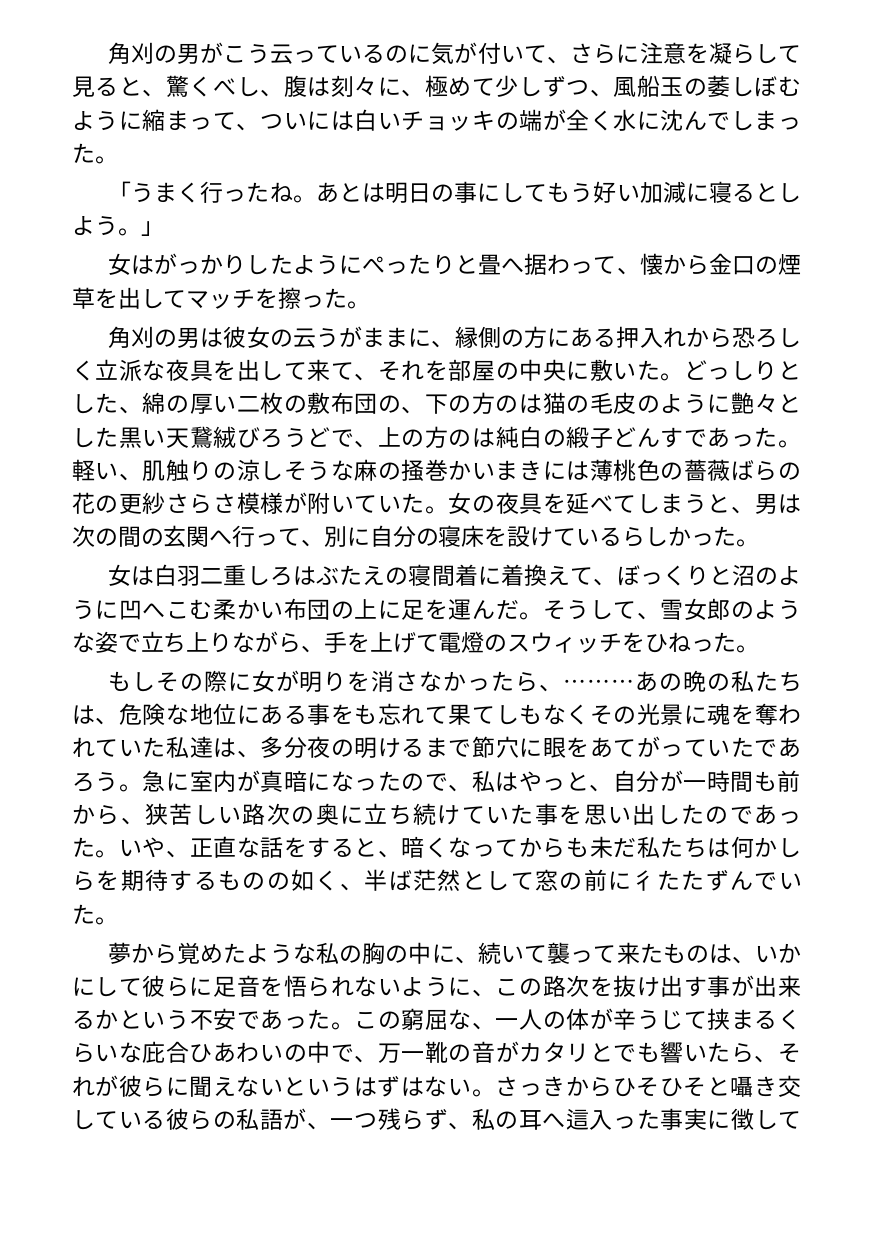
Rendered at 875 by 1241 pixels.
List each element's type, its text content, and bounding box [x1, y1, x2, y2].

text 夢から覚めたような私の胸の中に、続いて襲って来たものは、いかにして彼らに足音を悟られないように、この路次を抜け出す事が出来るかという不安であった。この窮屈な、一人の体が辛うじて挟まるくらいな庇合ひあわいの中で、万一靴の音がカタリとでも響いたら、それが彼らに聞えないというはずはない。さっきからひそひそと囁き交している彼らの私語が、一つ残らず、私の耳へ這入った事実に徴して [72, 936, 802, 1135]
text 角刈の男がこう云っているのに気が付いて、さらに注意を凝らして見ると、驚くべし、腹は刻々に、極めて少しずつ、風船玉の萎しぼむように縮まって、ついには白いチョッキの端が全く水に沈んでしまった。 [72, 36, 802, 169]
text 女はがっかりしたようにぺったりと畳へ据わって、懐から金口の煙草を出してマッチを擦った。 [72, 247, 802, 314]
text 女は白羽二重しろはぶたえの寝間着に着換えて、ぼっくりと沼のように凹へこむ柔かい布団の上に足を運んだ。そうして、雪女郎のような姿で立ち上りながら、手を上げて電燈のスウィッチをひねった。 [72, 558, 802, 658]
text 角刈の男は彼女の云うがままに、縁側の方にある押入れから恐ろしく立派な夜具を出して来て、それを部屋の中央に敷いた。どっしりとした、綿の厚い二枚の敷布団の、下の方のは猫の毛皮のように艶々とした黒い天鵞絨びろうどで、上の方のは純白の緞子どんすであった。軽い、肌触りの涼しそうな麻の掻巻かいまきには薄桃色の薔薇ばらの花の更紗さらさ模様が附いていた。女の夜具を延べてしまうと、男は次の間の玄関へ行って、別に自分の寝床を設けているらしかった。 [72, 320, 802, 552]
text 「うまく行ったね。あとは明日の事にしてもう好い加減に寝るとしよう。」 [72, 175, 802, 241]
text もしその際に女が明りを消さなかったら、………あの晩の私たちは、危険な地位にある事をも忘れて果てしもなくその光景に魂を奪われていた私達は、多分夜の明けるまで節穴に眼をあてがっていたであろう。急に室内が真暗になったので、私はやっと、自分が一時間も前から、狭苦しい路次の奥に立ち続けていた事を思い出したのであった。いや、正直な話をすると、暗くなってからも未だ私たちは何かしらを期待するものの如く、半ば茫然として窓の前に彳たたずんでいた。 [72, 664, 802, 930]
